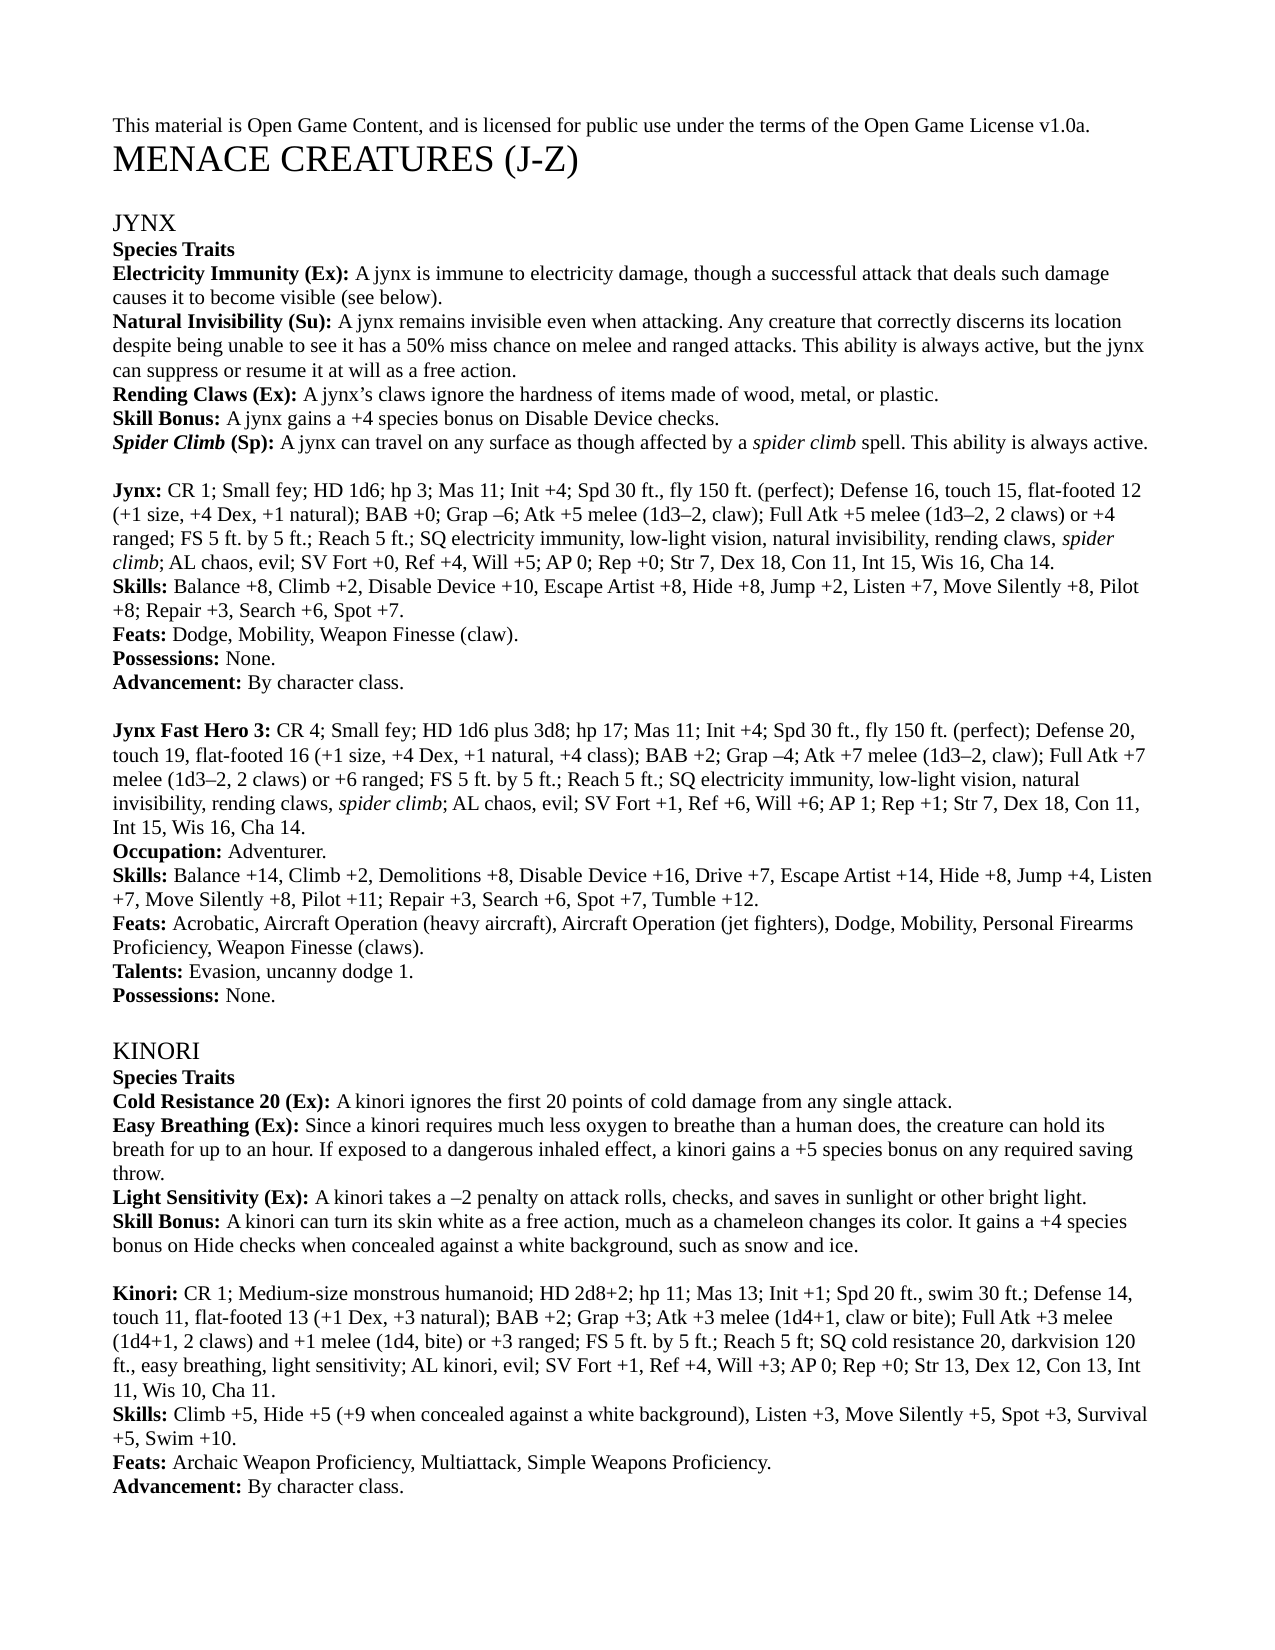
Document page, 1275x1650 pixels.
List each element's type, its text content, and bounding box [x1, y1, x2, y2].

text Occupation: Adventurer. [112, 839, 1162, 863]
subtitle MENACE CREATURES (J-Z) [112, 137, 1162, 180]
text Skill Bonus: A jynx gains a +4 species bonus on Disable Device checks. [112, 406, 1162, 430]
subtitle Species Traits [112, 237, 1162, 261]
text Skills: Balance +8, Climb +2, Disable Device +10, Escape Artist +8, Hide +8, Jump +2, Listen +7, Move Silently +8, Pilot +8; Repair +3, Search +6, Spot +7. [112, 574, 1162, 622]
text Light Sensitivity (Ex): A kinori takes a –2 penalty on attack rolls, checks, and saves in sunlight or other bright light. [112, 1185, 1162, 1209]
text Feats: Archaic Weapon Proficiency, Multiattack, Simple Weapons Proficiency. [112, 1450, 1162, 1474]
text Talents: Evasion, uncanny dodge 1. [112, 959, 1162, 983]
text Cold Resistance 20 (Ex): A kinori ignores the first 20 points of cold damage from any single attack. [112, 1089, 1162, 1113]
text Possessions: None. [112, 646, 1162, 670]
text Natural Invisibility (Su): A jynx remains invisible even when attacking. Any creature that correctly discerns its location despite being unable to see it has a 50% miss chance on melee and ranged attacks. This ability is always active, but the jynx can suppress or resume it at will as a free action. [112, 309, 1162, 382]
text Electricity Immunity (Ex): A jynx is immune to electricity damage, though a successful attack that deals such damage causes it to become visible (see below). [112, 261, 1162, 309]
text Rending Claws (Ex): A jynx’s claws ignore the hardness of items made of wood, metal, or plastic. [112, 382, 1162, 406]
text Easy Breathing (Ex): Since a kinori requires much less oxygen to breathe than a human does, the creature can hold its breath for up to an hour. If exposed to a dangerous inhaled effect, a kinori gains a +5 species bonus on any required saving throw. [112, 1113, 1162, 1185]
text Advancement: By character class. [112, 1474, 1162, 1498]
subtitle Species Traits [112, 1065, 1162, 1089]
subtitle JYNX [112, 208, 1162, 237]
text Skills: Balance +14, Climb +2, Demolitions +8, Disable Device +16, Drive +7, Escape Artist +14, Hide +8, Jump +4, Listen +7, Move Silently +8, Pilot +11; Repair +3, Search +6, Spot +7, Tumble +12. [112, 863, 1162, 911]
text Feats: Dodge, Mobility, Weapon Finesse (claw). [112, 622, 1162, 646]
text Advancement: By character class. [112, 670, 1162, 694]
text Skill Bonus: A kinori can turn its skin white as a free action, much as a chameleon changes its color. It gains a +4 species bonus on Hide checks when concealed against a white background, such as snow and ice. [112, 1209, 1162, 1257]
text This material is Open Game Content, and is licensed for public use under the terms of the Open Game License v1.0a. [112, 112, 1162, 137]
text Feats: Acrobatic, Aircraft Operation (heavy aircraft), Aircraft Operation (jet fighters), Dodge, Mobility, Personal Firearms Proficiency, Weapon Finesse (claws). [112, 911, 1162, 959]
subtitle KINORI [112, 1036, 1162, 1065]
text Kinori: CR 1; Medium-size monstrous humanoid; HD 2d8+2; hp 11; Mas 13; Init +1; Spd 20 ft., swim 30 ft.; Defense 14, touch 11, flat-footed 13 (+1 Dex, +3 natural); BAB +2; Grap +3; Atk +3 melee (1d4+1, claw or bite); Full Atk +3 melee (1d4+1, 2 claws) and +1 melee (1d4, bite) or +3 ranged; FS 5 ft. by 5 ft.; Reach 5 ft; SQ cold resistance 20, darkvision 120 ft., easy breathing, light sensitivity; AL kinori, evil; SV Fort +1, Ref +4, Will +3; AP 0; Rep +0; Str 13, Dex 12, Con 13, Int 11, Wis 10, Cha 11. [112, 1281, 1162, 1402]
text Possessions: None. [112, 983, 1162, 1007]
text Jynx Fast Hero 3: CR 4; Small fey; HD 1d6 plus 3d8; hp 17; Mas 11; Init +4; Spd 30 ft., fly 150 ft. (perfect); Defense 20, touch 19, flat-footed 16 (+1 size, +4 Dex, +1 natural, +4 class); BAB +2; Grap –4; Atk +7 melee (1d3–2, claw); Full Atk +7 melee (1d3–2, 2 claws) or +6 ranged; FS 5 ft. by 5 ft.; Reach 5 ft.; SQ electricity immunity, low-light vision, natural invisibility, rending claws, spider climb; AL chaos, evil; SV Fort +1, Ref +6, Will +6; AP 1; Rep +1; Str 7, Dex 18, Con 11, Int 15, Wis 16, Cha 14. [112, 718, 1162, 839]
text Spider Climb (Sp): A jynx can travel on any surface as though affected by a spider climb spell. This ability is always active. [112, 430, 1162, 454]
text Skills: Climb +5, Hide +5 (+9 when concealed against a white background), Listen +3, Move Silently +5, Spot +3, Survival +5, Swim +10. [112, 1402, 1162, 1450]
text Jynx: CR 1; Small fey; HD 1d6; hp 3; Mas 11; Init +4; Spd 30 ft., fly 150 ft. (perfect); Defense 16, touch 15, flat-footed 12 (+1 size, +4 Dex, +1 natural); BAB +0; Grap –6; Atk +5 melee (1d3–2, claw); Full Atk +5 melee (1d3–2, 2 claws) or +4 ranged; FS 5 ft. by 5 ft.; Reach 5 ft.; SQ electricity immunity, low-light vision, natural invisibility, rending claws, spider climb; AL chaos, evil; SV Fort +0, Ref +4, Will +5; AP 0; Rep +0; Str 7, Dex 18, Con 11, Int 15, Wis 16, Cha 14. [112, 478, 1162, 574]
